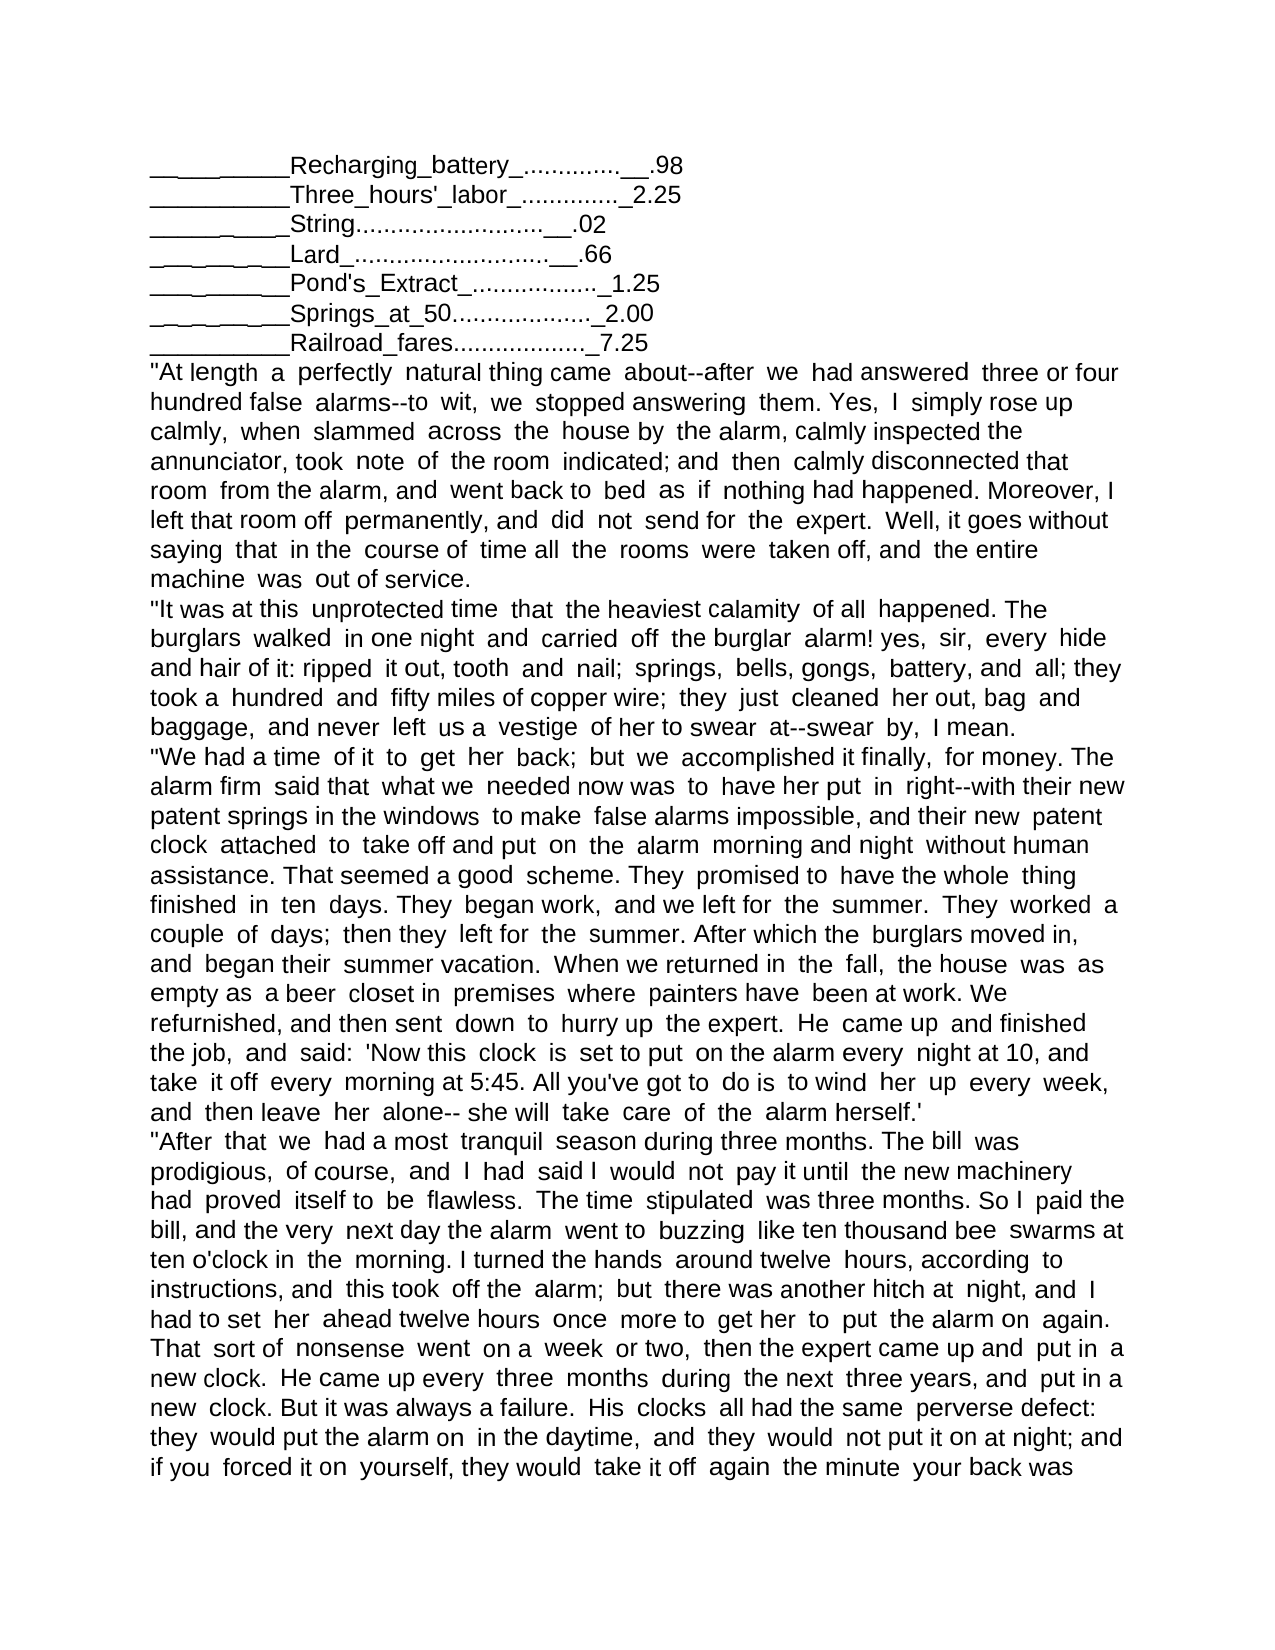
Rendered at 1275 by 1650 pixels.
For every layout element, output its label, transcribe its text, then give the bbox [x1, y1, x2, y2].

text __________Pond's_Extract_.................._1.25 [150, 268, 1125, 298]
text __________Lard_............................__.66 [150, 239, 1125, 268]
text "After that we had a most tranquil season during three months. The bill was prodigious, of course, and I had said I would not pay it until the new machinery had proved itself to be flawless. The time stipulated was three months. So I paid the bill, and the very next day the alarm went to buzzing like ten thousand bee swarms at ten o'clock in the morning. I turned the hands around twelve hours, according to instructions, and this took off the alarm; but there was another hitch at night, and I had to set her ahead twelve hours once more to get her to put the alarm on again. That sort of nonsense went on a week or two, then the expert came up and put in a new clock. He came up every three months during the next three years, and put in a new clock. But it was always a failure. His clocks all had the same perverse defect: they would put the alarm on in the daytime, and they would not put it on at night; and if you forced it on yourself, they would take it off again the minute your back was [150, 1126, 1125, 1481]
text "At length a perfectly natural thing came about--after we had answered three or four hundred false alarms--to wit, we stopped answering them. Yes, I simply rose up calmly, when slammed across the house by the alarm, calmly inspected the annunciator, took note of the room indicated; and then calmly disconnected that room from the alarm, and went back to bed as if nothing had happened. Moreover, I left that room off permanently, and did not send for the expert. Well, it goes without saying that in the course of time all the rooms were taken off, and the entire machine was out of service. [150, 357, 1125, 594]
text __________Recharging_battery_..............__.98 [150, 150, 1125, 179]
text __________Springs_at_50...................._2.00 [150, 298, 1125, 327]
text __________Three_hours'_labor_.............._2.25 [150, 179, 1125, 209]
text __________String...........................__.02 [150, 209, 1125, 239]
text "We had a time of it to get her back; but we accomplished it finally, for money. The alarm firm said that what we needed now was to have her put in right--with their new patent springs in the windows to make false alarms impossible, and their new patent clock attached to take off and put on the alarm morning and night without human assistance. That seemed a good scheme. They promised to have the whole thing finished in ten days. They began work, and we left for the summer. They worked a couple of days; then they left for the summer. After which the burglars moved in, and began their summer vacation. When we returned in the fall, the house was as empty as a beer closet in premises where painters have been at work. We refurnished, and then sent down to hurry up the expert. He came up and finished the job, and said: 'Now this clock is set to put on the alarm every night at 10, and take it off every morning at 5:45. All you've got to do is to wind her up every week, and then leave her alone-- she will take care of the alarm herself.' [150, 742, 1125, 1126]
text "It was at this unprotected time that the heaviest calamity of all happened. The burglars walked in one night and carried off the burglar alarm! yes, sir, every hide and hair of it: ripped it out, tooth and nail; springs, bells, gongs, battery, and all; they took a hundred and fifty miles of copper wire; they just cleaned her out, bag and baggage, and never left us a vestige of her to swear at--swear by, I mean. [150, 594, 1125, 742]
text __________Railroad_fares..................._7.25 [150, 327, 1125, 357]
